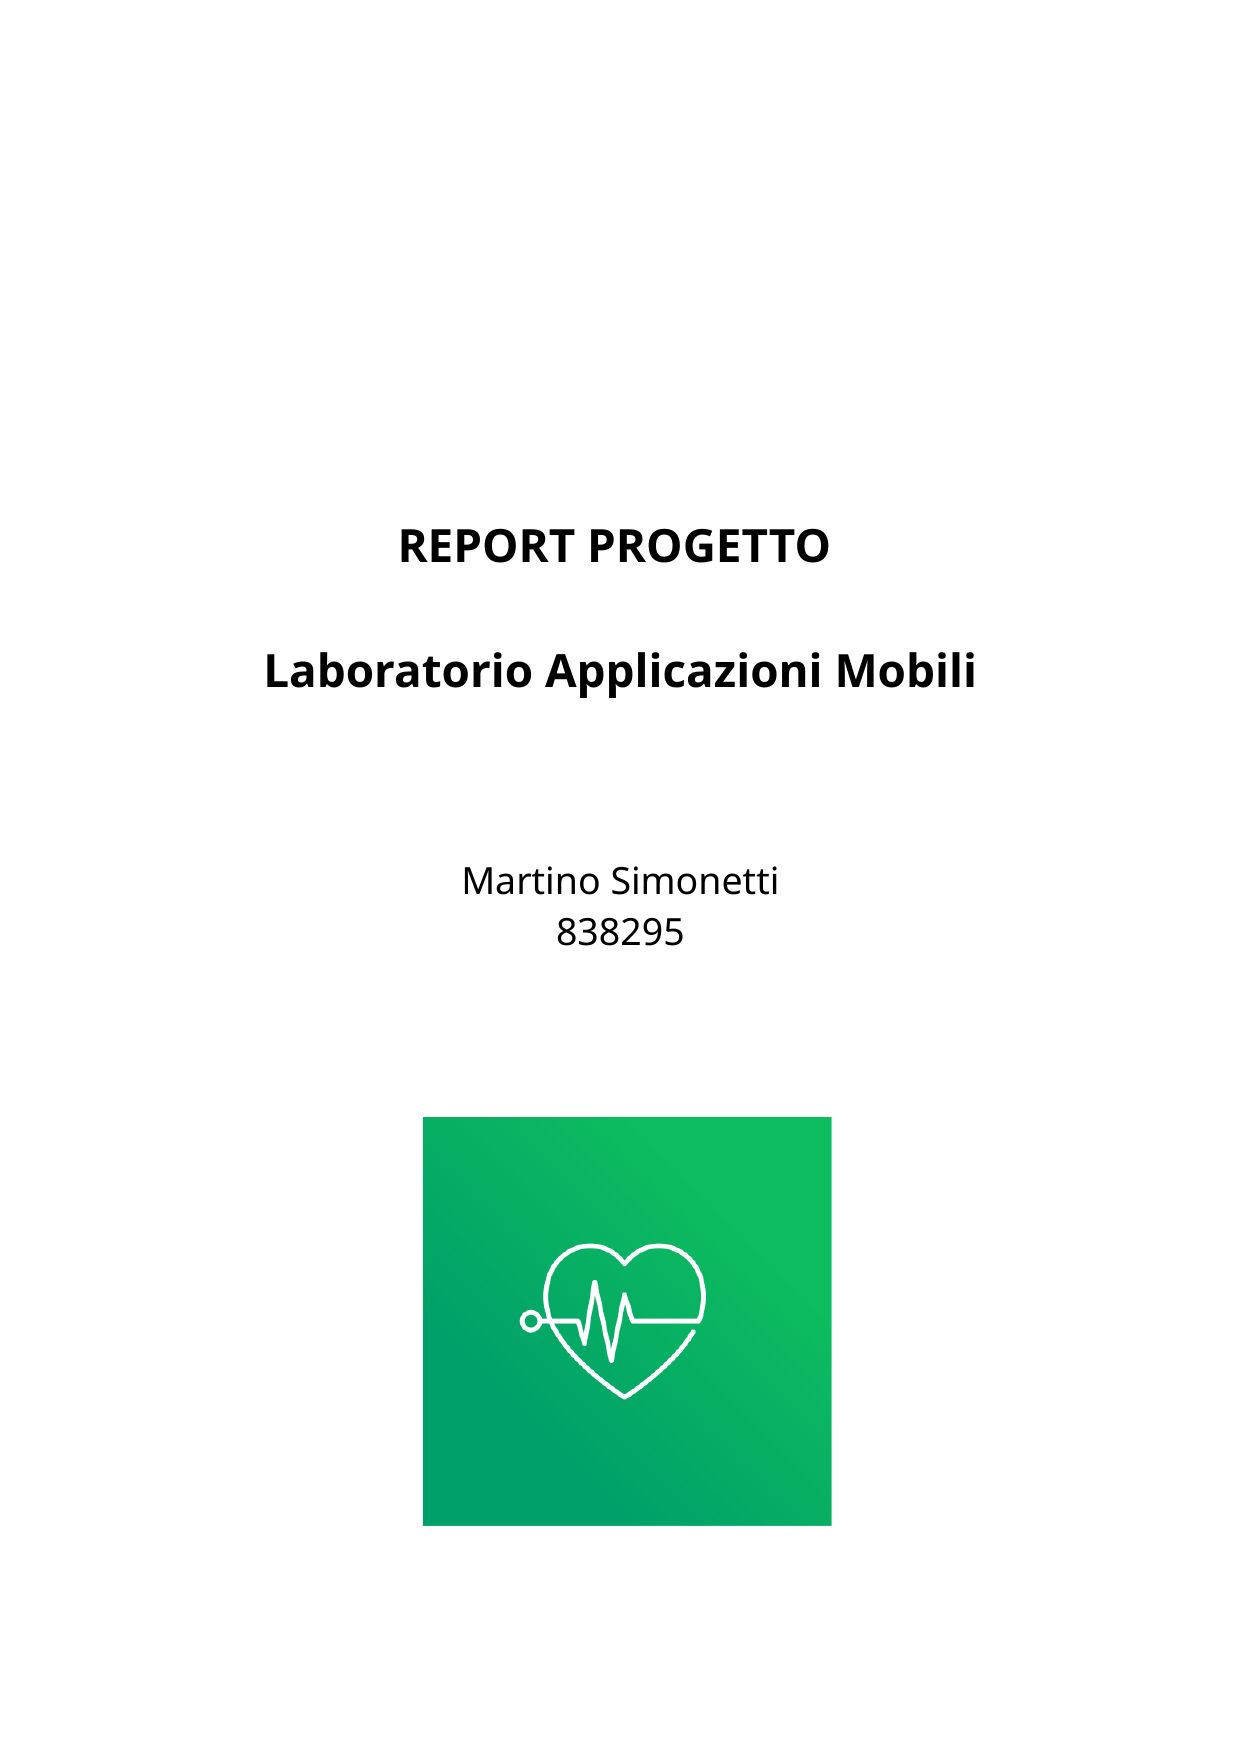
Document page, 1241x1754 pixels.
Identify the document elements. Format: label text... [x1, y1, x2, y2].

text REPORT PROGETTO [118, 514, 1122, 576]
text 838295 [118, 905, 1122, 956]
text Laboratorio Applicazioni Mobili [118, 638, 1122, 701]
picture [422, 1117, 832, 1526]
text Martino Simonetti [118, 854, 1122, 905]
